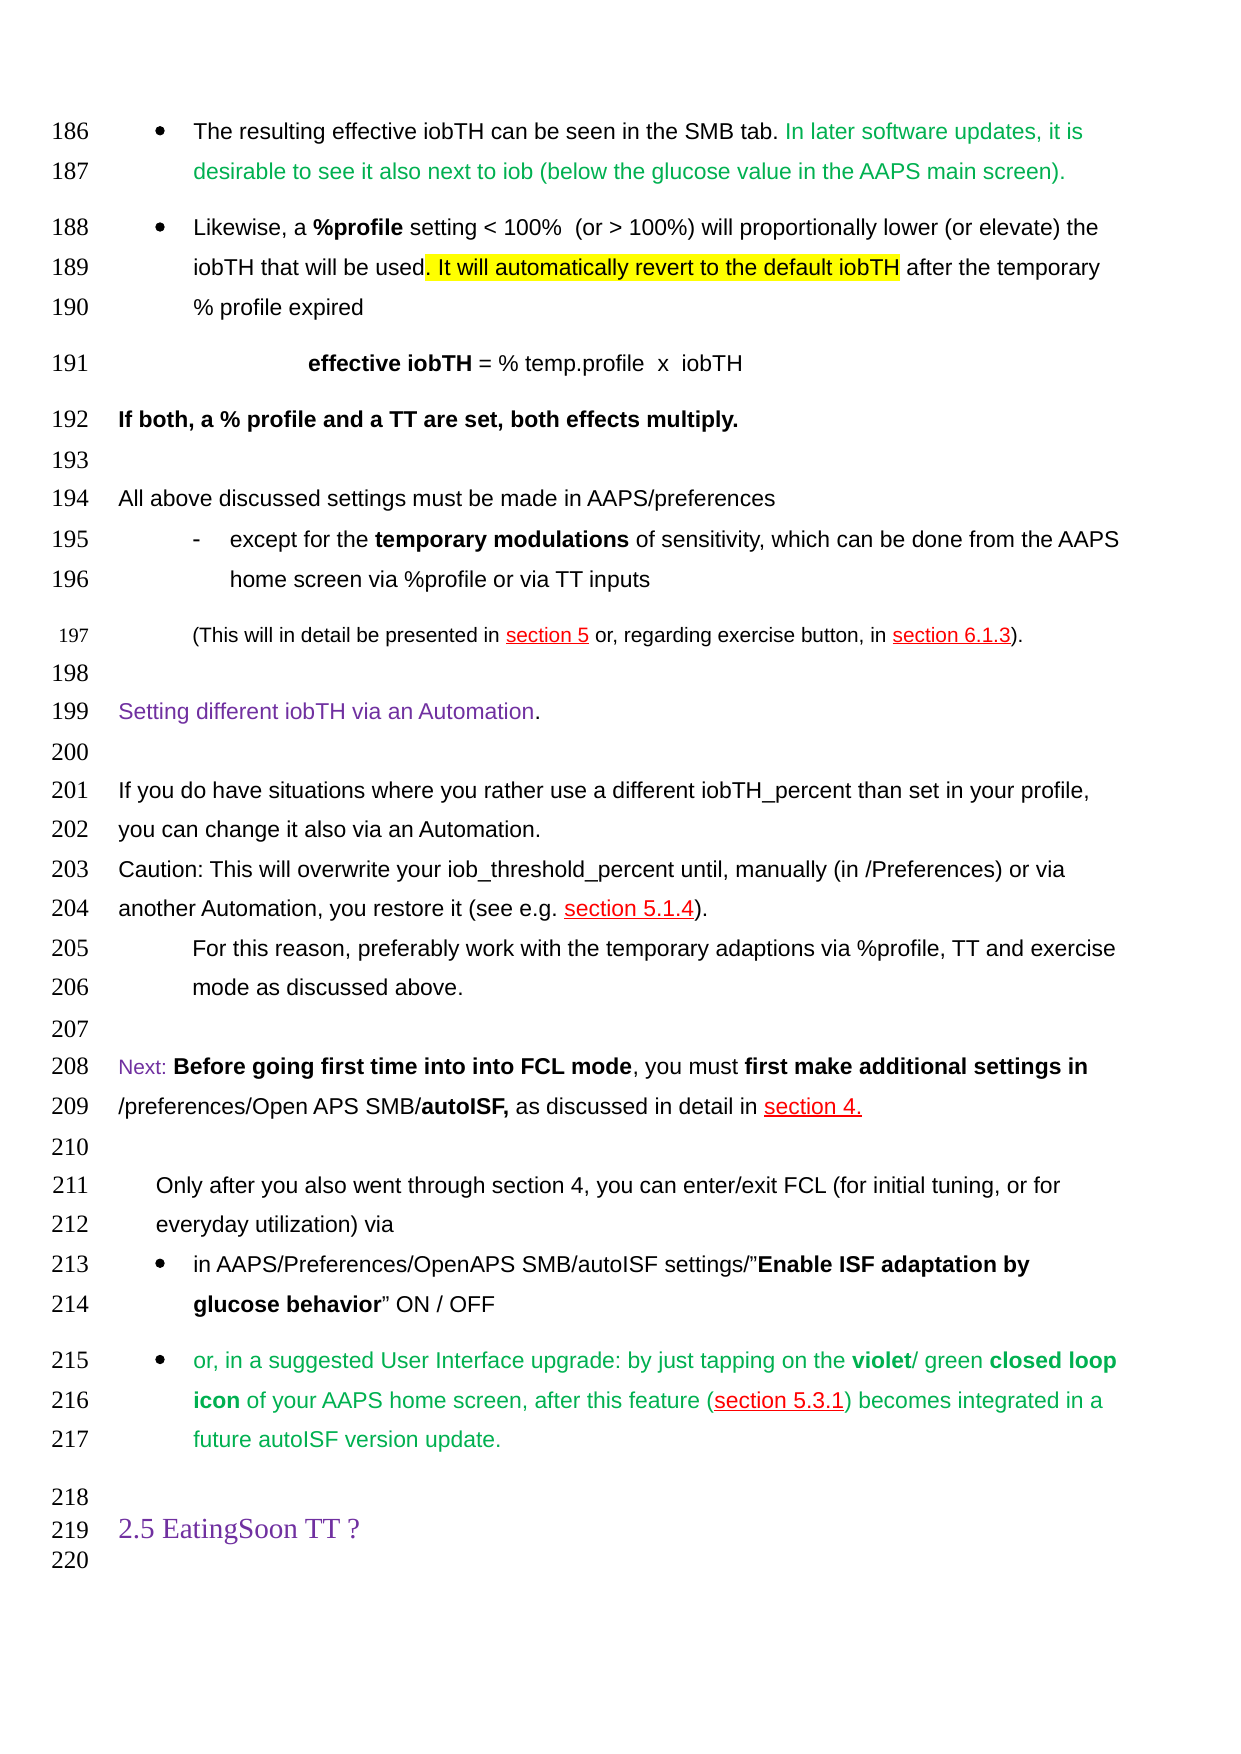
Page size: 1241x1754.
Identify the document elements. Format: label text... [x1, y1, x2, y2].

text Caution: This will overwrite your iob_threshold_percent until, manually (in /Preferences) or via another Automation, you restore it (see e.g. section 5.1.4). [118, 856, 1122, 922]
text For this reason, preferably work with the temporary adaptions via %profile, TT and exercise mode as discussed above. [192, 935, 1122, 1001]
text If you do have situations where you rather use a different iobTH_percent than set in your profile, you can change it also via an Automation. [118, 777, 1122, 843]
list The resulting effective iobTH can be seen in the SMB tab. In later software updates, it is desirable to see it also next to iob (below the glucose value in the AAPS main screen). [156, 118, 1122, 184]
text 2.5 EatingSoon TT ? [118, 1511, 1122, 1545]
text All above discussed settings must be made in AAPS/preferences [118, 485, 1122, 511]
text Only after you also went through section 4, you can enter/exit FCL (for initial tuning, or for everyday utilization) via [156, 1172, 1122, 1237]
list effective iobTH = % temp.profile x iobTH [193, 350, 1122, 376]
list Likewise, a %profile setting < 100% (or > 100%) will proportionally lower (or elevate) the iobTH that will be used. It will automatically revert to the default iobTH after the temporary % profile expired [156, 214, 1122, 320]
list or, in a suggested User Interface upgrade: by just tapping on the violet/ green closed loop icon of your AAPS home screen, after this feature (section 5.3.1) becomes integrated in a future autoISF version update. [156, 1347, 1122, 1453]
list except for the temporary modulations of sensitivity, which can be done from the AAPS home screen via %profile or via TT inputs [192, 524, 1122, 593]
list in AAPS/Preferences/OpenAPS SMB/autoISF settings/”Enable ISF adaptation by glucose behavior” ON / OFF [156, 1251, 1122, 1317]
text Setting different iobTH via an Automation. [118, 698, 1122, 724]
text If both, a % profile and a TT are set, both effects multiply. [118, 406, 1122, 432]
text Next: Before going first time into into FCL mode, you must first make additional settings in /preferences/Open APS SMB/autoISF, as discussed in detail in section 4. [118, 1053, 1122, 1119]
text (This will in detail be presented in section 5 or, regarding exercise button, in section 6.1.3). [192, 622, 1122, 646]
